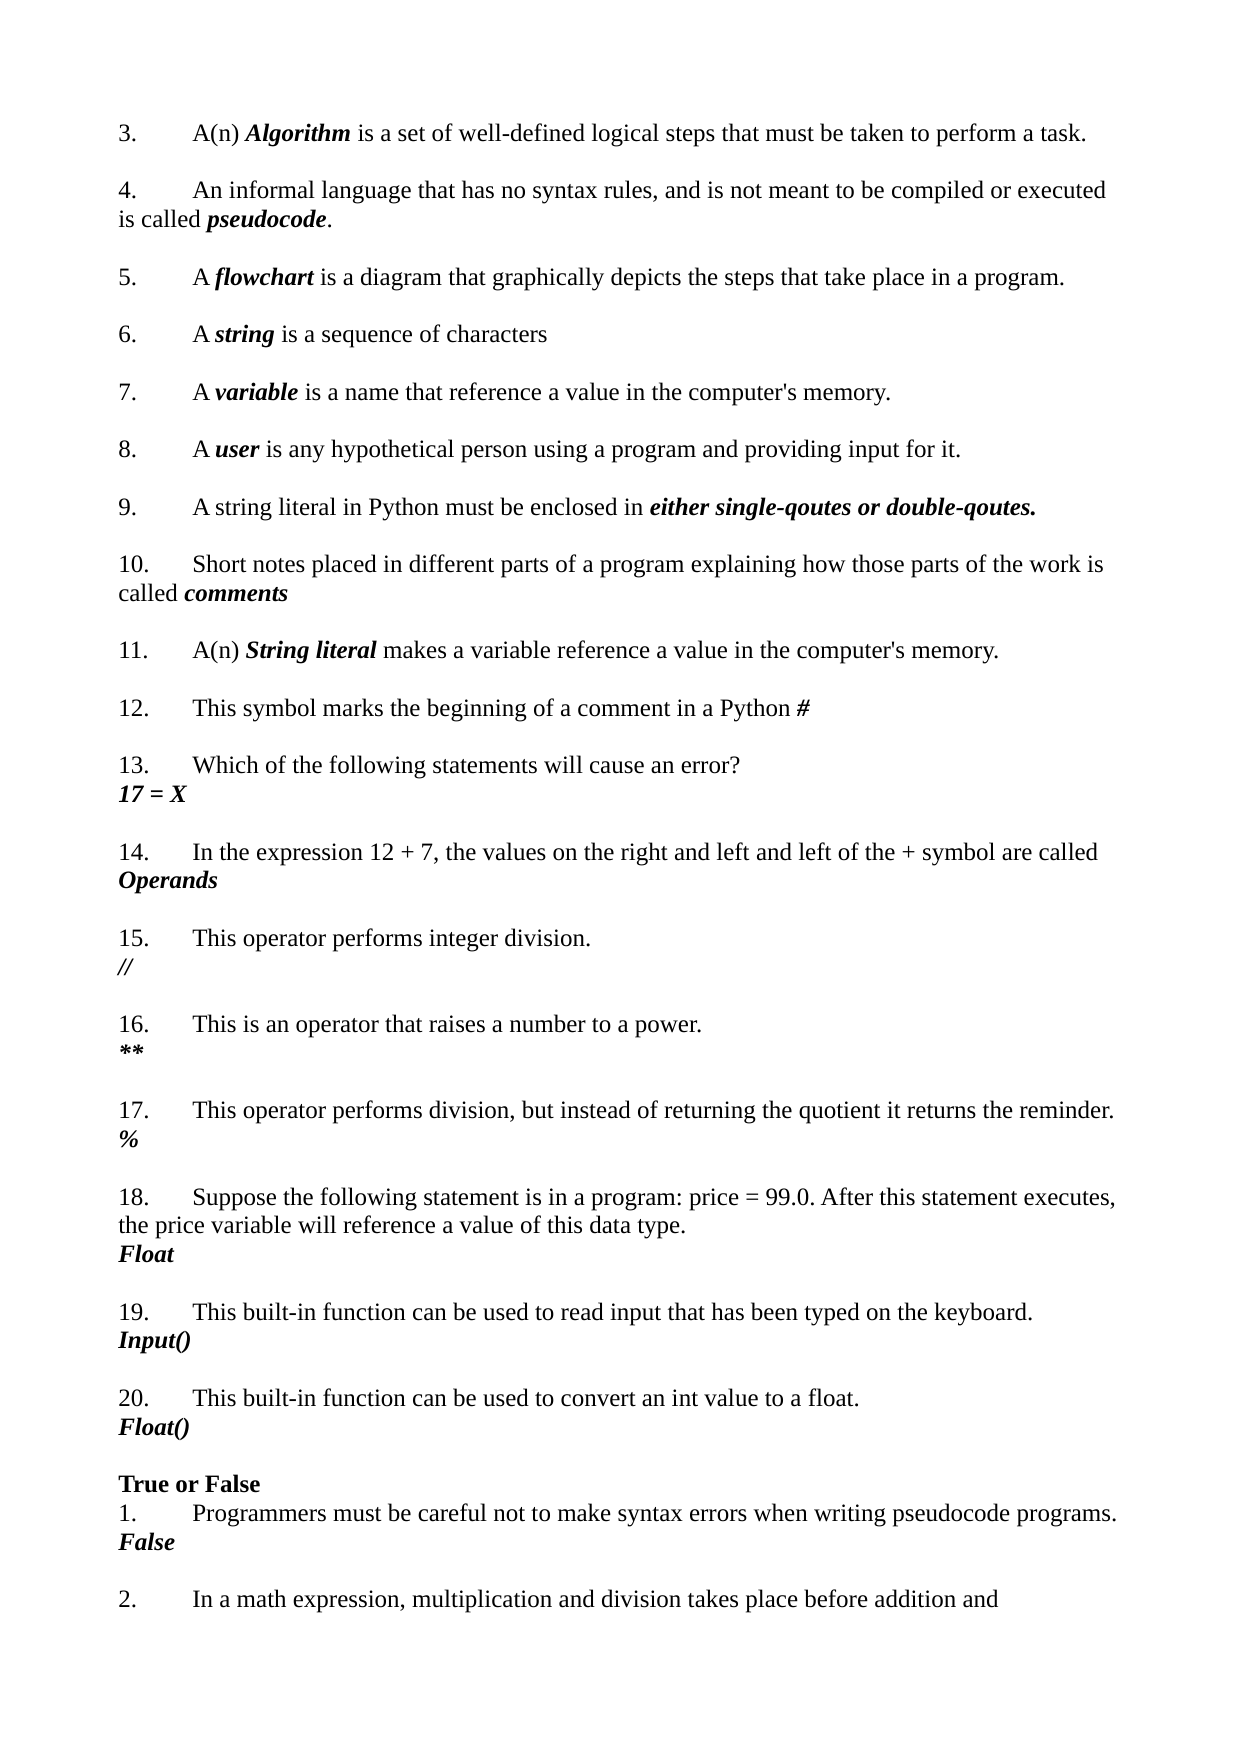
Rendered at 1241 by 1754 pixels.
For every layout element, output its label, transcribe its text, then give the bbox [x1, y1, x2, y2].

text Float [118, 1239, 1122, 1268]
text 4. An informal language that has no syntax rules, and is not meant to be compiled or executed is called pseudocode. [118, 176, 1122, 233]
text 16. This is an operator that raises a number to a power. [118, 1009, 1122, 1038]
text 7. A variable is a name that reference a value in the computer's memory. [118, 377, 1122, 406]
text 20. This built-in function can be used to convert an int value to a float. [118, 1383, 1122, 1412]
text 18. Suppose the following statement is in a program: price = 99.0. After this statement executes, the price variable will reference a value of this data type. [118, 1182, 1122, 1239]
text // [118, 952, 1122, 981]
text 8. A user is any hypothetical person using a program and providing input for it. [118, 434, 1122, 463]
text 10. Short notes placed in different parts of a program explaining how those parts of the work is called comments [118, 549, 1122, 607]
text 3. A(n) Algorithm is a set of well-defined logical steps that must be taken to perform a task. [118, 118, 1122, 147]
text 17. This operator performs division, but instead of returning the quotient it returns the reminder. [118, 1096, 1122, 1124]
text 9. A string literal in Python must be enclosed in either single-qoutes or double-qoutes. [118, 492, 1122, 521]
text 17 = X [118, 779, 1122, 808]
text 6. A string is a sequence of characters [118, 319, 1122, 348]
text Input() [118, 1326, 1122, 1354]
text 14. In the expression 12 + 7, the values on the right and left and left of the + symbol are called Operands [118, 837, 1122, 894]
text False [118, 1527, 1122, 1556]
text % [118, 1124, 1122, 1153]
text True or False [118, 1469, 1122, 1498]
text Float() [118, 1412, 1122, 1441]
text 13. Which of the following statements will cause an error? [118, 751, 1122, 779]
text 19. This built-in function can be used to read input that has been typed on the keyboard. [118, 1297, 1122, 1326]
text 2. In a math expression, multiplication and division takes place before addition and [118, 1584, 1122, 1613]
text ** [118, 1038, 1122, 1067]
text 1. Programmers must be careful not to make syntax errors when writing pseudocode programs. [118, 1498, 1122, 1527]
text 12. This symbol marks the beginning of a comment in a Python # [118, 693, 1122, 722]
text 5. A flowchart is a diagram that graphically depicts the steps that take place in a program. [118, 262, 1122, 291]
text 11. A(n) String literal makes a variable reference a value in the computer's memory. [118, 636, 1122, 664]
text 15. This operator performs integer division. [118, 923, 1122, 952]
